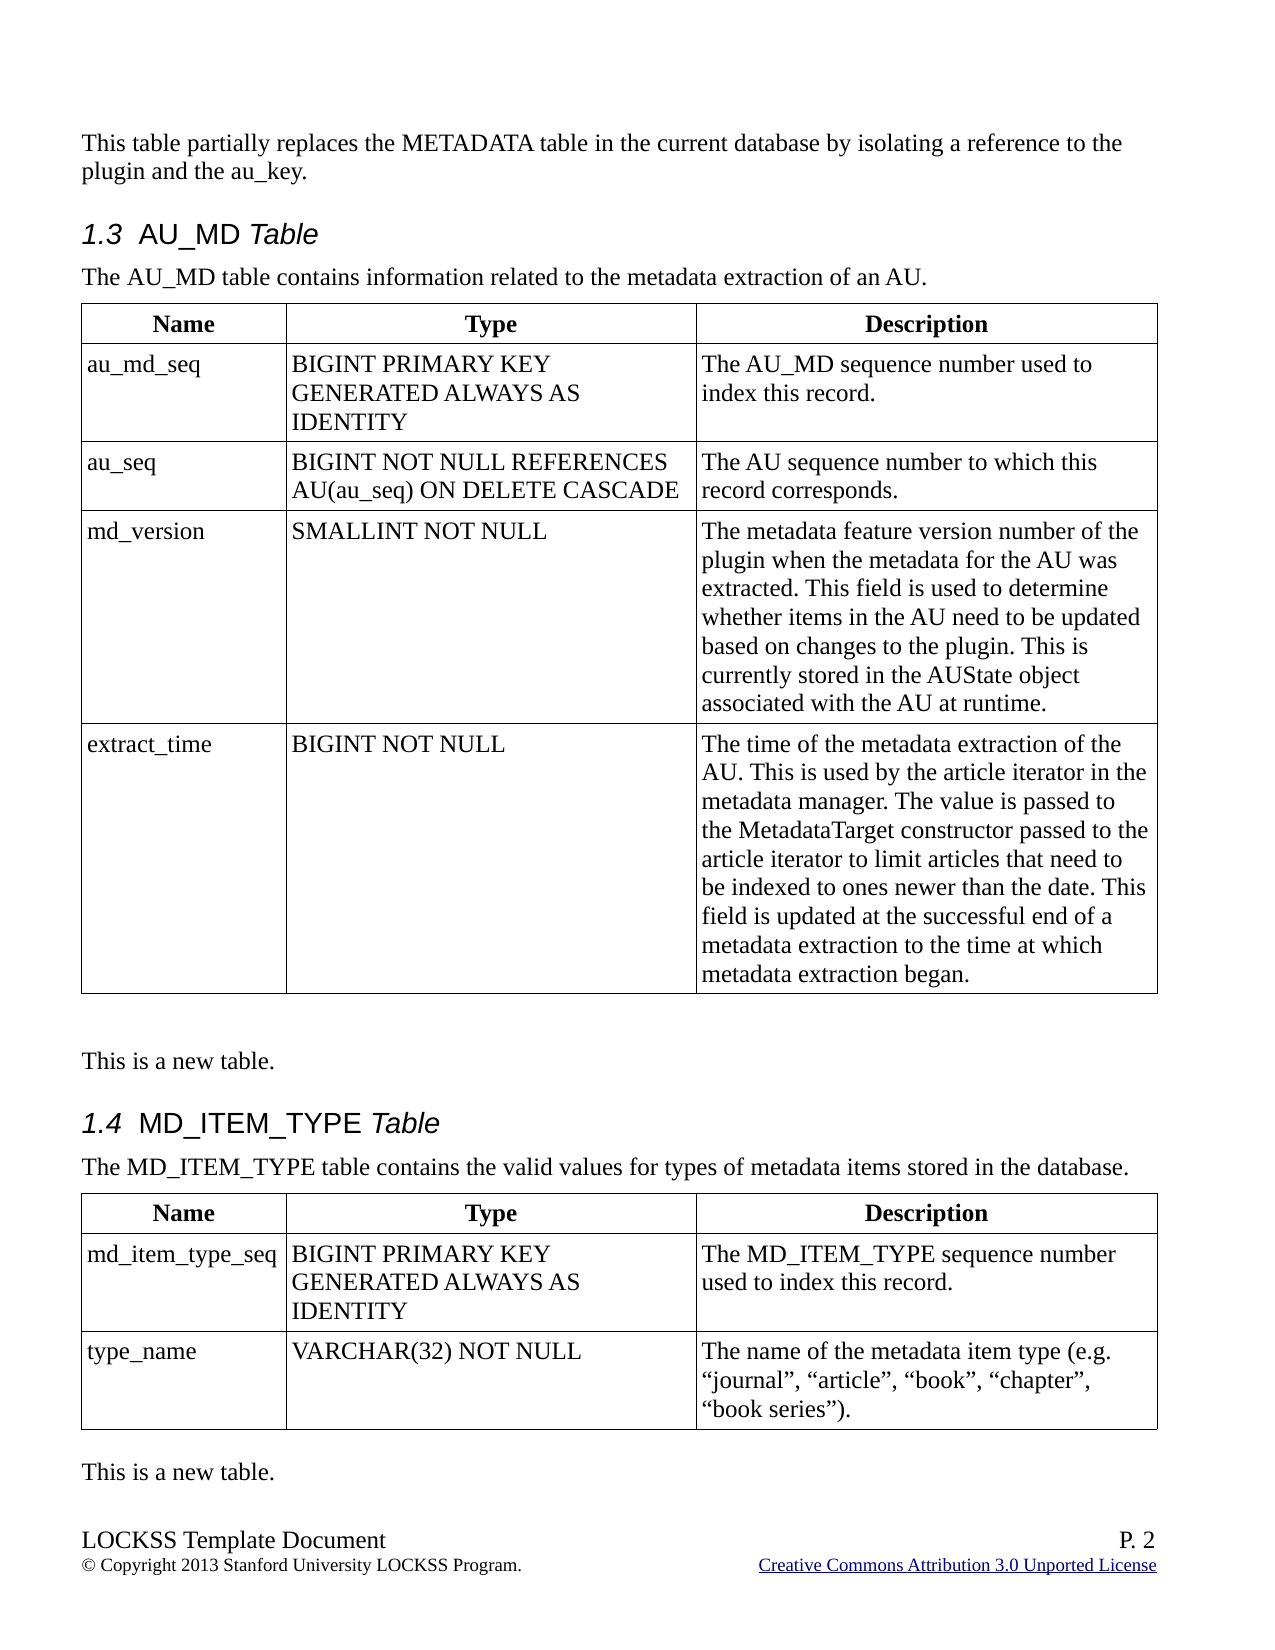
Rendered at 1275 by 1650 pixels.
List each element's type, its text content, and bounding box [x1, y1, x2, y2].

table_header Description [697, 1194, 1157, 1233]
table_cell The name of the metadata item type (e.g. “journal”, “article”, “book”, “chapter”, “book series”). [697, 1332, 1157, 1428]
table_cell The AU_MD sequence number used to index this record. [697, 344, 1157, 441]
table_cell type_name [82, 1332, 286, 1428]
table_cell The metadata feature version number of the plugin when the metadata for the AU was extracted. This field is used to determine whether items in the AU need to be updated based on changes to the plugin. This is currently stored in the AUState object associated with the AU at runtime. [697, 511, 1157, 723]
table_header Name [82, 304, 286, 343]
table_cell BIGINT PRIMARY KEY GENERATED ALWAYS AS IDENTITY [287, 344, 696, 441]
text This is a new table. [81, 1457, 1157, 1486]
table_header Type [287, 1194, 696, 1233]
text This table partially replaces the METADATA table in the current database by isolating a reference to the plugin and the au_key. [81, 128, 1157, 185]
text The MD_ITEM_TYPE table contains the valid values for types of metadata items stored in the database. [81, 1152, 1157, 1181]
table_cell md_item_type_seq [82, 1234, 286, 1331]
table_cell BIGINT NOT NULL [287, 724, 696, 993]
table_header Description [697, 304, 1157, 343]
subtitle AU_MD Table [81, 217, 1157, 250]
table_header Type [287, 304, 696, 343]
table_header Name [82, 1194, 286, 1233]
table_cell md_version [82, 511, 286, 723]
table_cell BIGINT PRIMARY KEY GENERATED ALWAYS AS IDENTITY [287, 1234, 696, 1331]
table_cell au_seq [82, 442, 286, 510]
table_cell The AU sequence number to which this record corresponds. [697, 442, 1157, 510]
table_cell The time of the metadata extraction of the AU. This is used by the article iterator in the metadata manager. The value is passed to the MetadataTarget constructor passed to the article iterator to limit articles that need to be indexed to ones newer than the date. This field is updated at the successful end of a metadata extraction to the time at which metadata extraction began. [697, 724, 1157, 993]
table_cell extract_time [82, 724, 286, 993]
table_cell au_md_seq [82, 344, 286, 441]
table_cell The MD_ITEM_TYPE sequence number used to index this record. [697, 1234, 1157, 1331]
text The AU_MD table contains information related to the metadata extraction of an AU. [81, 262, 1157, 291]
table_cell VARCHAR(32) NOT NULL [287, 1332, 696, 1428]
table_cell SMALLINT NOT NULL [287, 511, 696, 723]
subtitle MD_ITEM_TYPE Table [81, 1106, 1157, 1140]
text This is a new table. [81, 1046, 1157, 1075]
table_cell BIGINT NOT NULL REFERENCES AU(au_seq) ON DELETE CASCADE [287, 442, 696, 510]
